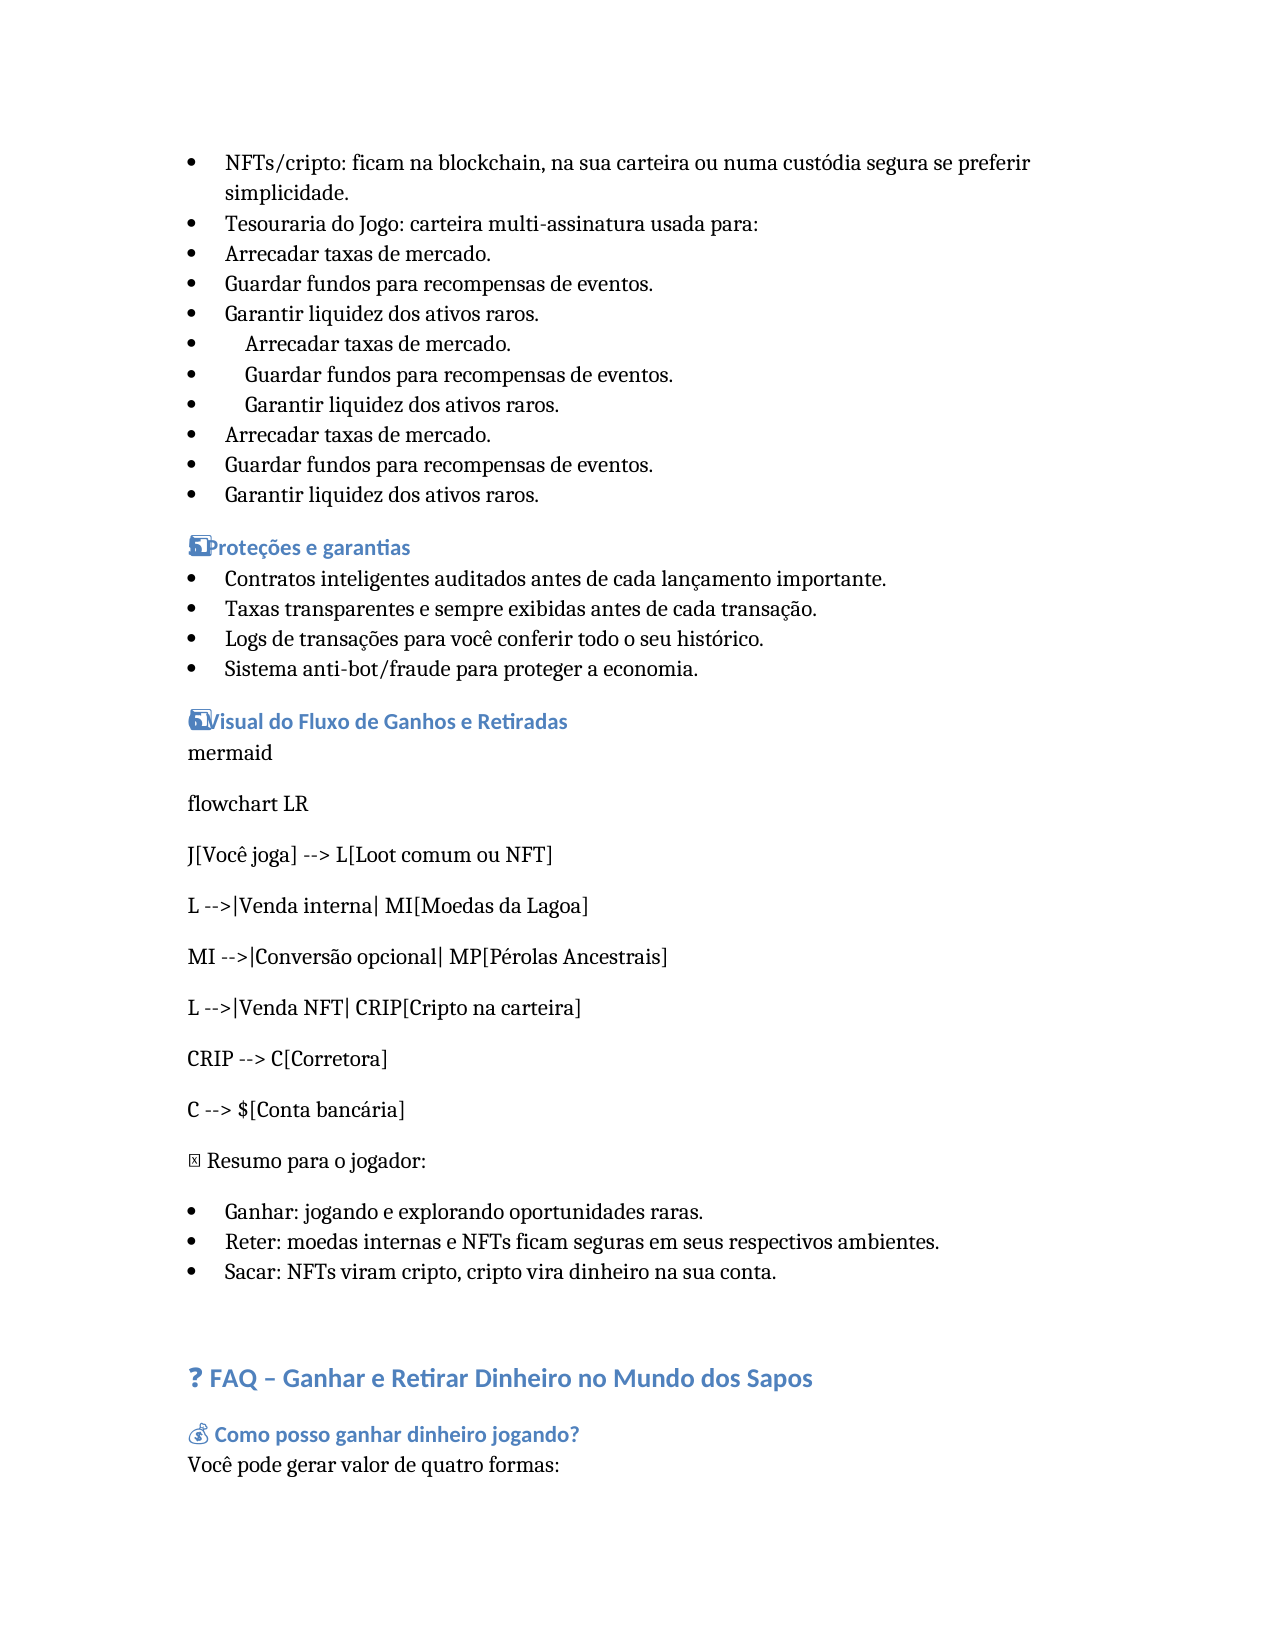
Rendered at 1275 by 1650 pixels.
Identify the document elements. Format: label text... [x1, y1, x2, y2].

text mermaid [187, 739, 1087, 766]
text MI -->|Conversão opcional| MP[Pérolas Ancestrais] [187, 943, 1087, 970]
list Arrecadar taxas de mercado. [187, 241, 1087, 267]
subtitle ❓ FAQ – Ganhar e Retirar Dinheiro no Mundo dos Sapos [187, 1361, 1087, 1394]
text L -->|Venda interna| MI[Moedas da Lagoa] [187, 892, 1087, 919]
subtitle 6️⃣ Visual do Fluxo de Ganhos e Retiradas [187, 707, 1087, 735]
list Sistema anti‑bot/fraude para proteger a economia. [187, 656, 1087, 682]
text CRIP --> C[Corretora] [187, 1046, 1087, 1072]
subtitle 💰 Como posso ganhar dinheiro jogando? [187, 1420, 1087, 1448]
list Guardar fundos para recompensas de eventos. [187, 361, 1087, 388]
list Arrecadar taxas de mercado. [187, 422, 1087, 448]
list Tesouraria do Jogo: carteira multi‑assinatura usada para: [187, 210, 1087, 237]
list Garantir liquidez dos ativos raros. [187, 301, 1087, 327]
list Sacar: NFTs viram cripto, cripto vira dinheiro na sua conta. [187, 1259, 1087, 1286]
list Garantir liquidez dos ativos raros. [187, 392, 1087, 418]
list Guardar fundos para recompensas de eventos. [187, 452, 1087, 478]
list Taxas transparentes e sempre exibidas antes de cada transação. [187, 596, 1087, 622]
text Você pode gerar valor de quatro formas: [187, 1452, 1087, 1478]
subtitle 5️⃣ Proteções e garantias [187, 533, 1087, 561]
list Guardar fundos para recompensas de eventos. [187, 271, 1087, 297]
text C --> $[Conta bancária] [187, 1097, 1087, 1123]
list NFTs/cripto: ficam na blockchain, na sua carteira ou numa custódia segura se preferir simplicidade. [187, 150, 1087, 207]
list Logs de transações para você conferir todo o seu histórico. [187, 626, 1087, 652]
text 💬 Resumo para o jogador: [187, 1148, 1087, 1174]
list Arrecadar taxas de mercado. [187, 331, 1087, 358]
text J[Você joga] --> L[Loot comum ou NFT] [187, 841, 1087, 868]
list Ganhar: jogando e explorando oportunidades raras. [187, 1199, 1087, 1225]
list Contratos inteligentes auditados antes de cada lançamento importante. [187, 566, 1087, 592]
list Reter: moedas internas e NFTs ficam seguras em seus respectivos ambientes. [187, 1229, 1087, 1255]
text flowchart LR [187, 790, 1087, 817]
text L -->|Venda NFT| CRIP[Cripto na carteira] [187, 994, 1087, 1021]
list Garantir liquidez dos ativos raros. [187, 482, 1087, 509]
